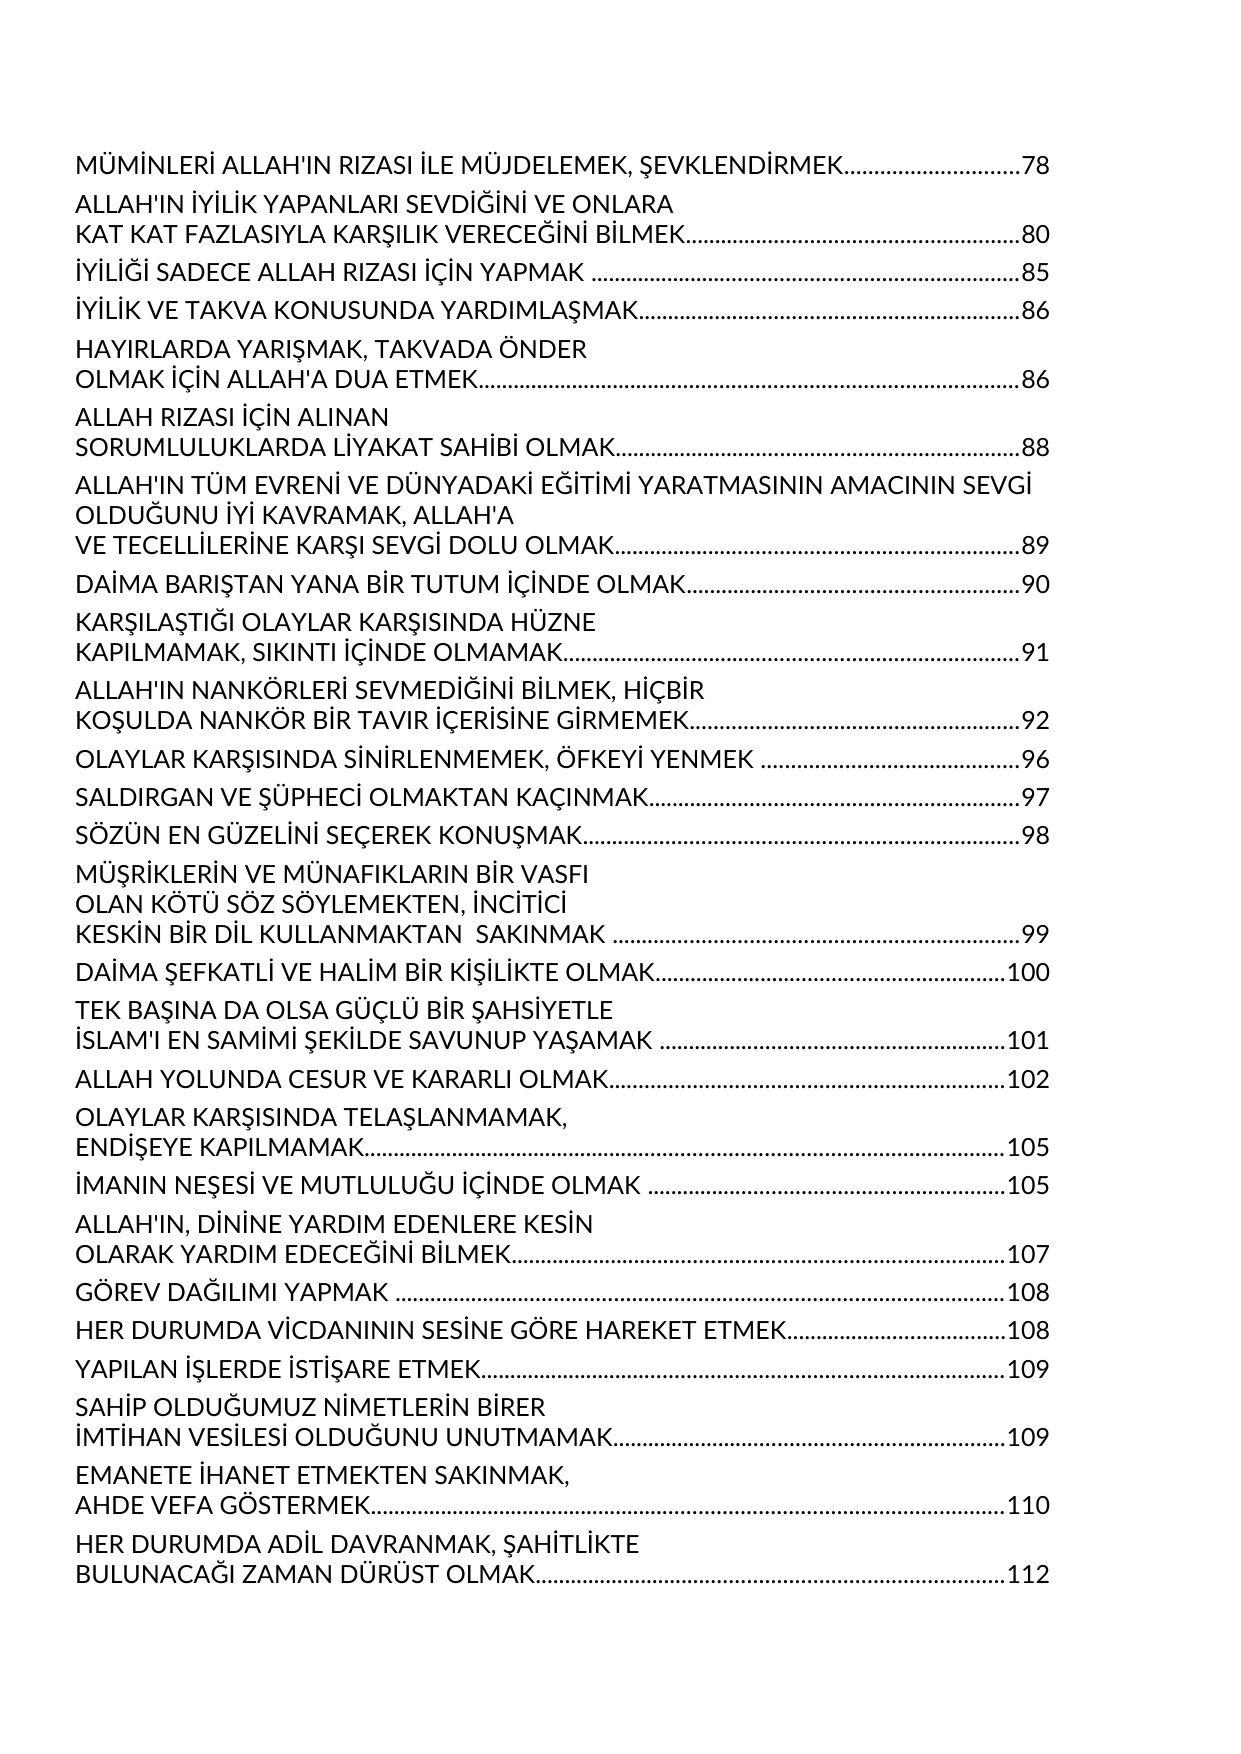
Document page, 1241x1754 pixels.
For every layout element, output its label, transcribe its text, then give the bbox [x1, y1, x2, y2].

subtitle SÖZÜN EN GÜZELİNİ SEÇEREK KONUŞMAK 98 [75, 820, 1165, 850]
subtitle ALLAH RIZASI İÇİN ALINAN SORUMLULUKLARDA LİYAKAT SAHİBİ OLMAK 88 [75, 402, 1165, 462]
subtitle İMANIN NEŞESİ VE MUTLULUĞU İÇİNDE OLMAK 105 [75, 1170, 1165, 1200]
subtitle HAYIRLARDA YARIŞMAK, TAKVADA ÖNDER OLMAK İÇİN ALLAH'A DUA ETMEK 86 [75, 333, 1165, 393]
subtitle MÜMİNLERİ ALLAH'IN RIZASI İLE MÜJDELEMEK, ŞEVKLENDİRMEK 78 [75, 150, 1165, 180]
subtitle EMANETE İHANET ETMEKTEN SAKINMAK, AHDE VEFA GÖSTERMEK 110 [75, 1460, 1165, 1520]
subtitle SAHİP OLDUĞUMUZ NİMETLERİN BİRER İMTİHAN VESİLESİ OLDUĞUNU UNUTMAMAK 109 [75, 1392, 1165, 1452]
subtitle ALLAH'IN NANKÖRLERİ SEVMEDİĞİNİ BİLMEK, HİÇBİR KOŞULDA NANKÖR BİR TAVIR İÇERİSİNE GİRMEMEK 92 [75, 675, 1165, 735]
subtitle YAPILAN İŞLERDE İSTİŞARE ETMEK 109 [75, 1353, 1165, 1383]
subtitle TEK BAŞINA DA OLSA GÜÇLÜ BİR ŞAHSİYETLE İSLAM'I EN SAMİMİ ŞEKİLDE SAVUNUP YAŞAMAK 101 [75, 995, 1165, 1055]
subtitle DAİMA ŞEFKATLİ VE HALİM BİR KİŞİLİKTE OLMAK 100 [75, 957, 1165, 987]
subtitle İYİLİĞİ SADECE ALLAH RIZASI İÇİN YAPMAK 85 [75, 257, 1165, 287]
subtitle OLAYLAR KARŞISINDA SİNİRLENMEMEK, ÖFKEYİ YENMEK 96 [75, 743, 1165, 773]
subtitle MÜŞRİKLERİN VE MÜNAFIKLARIN BİR VASFI OLAN KÖTÜ SÖZ SÖYLEMEKTEN, İNCİTİCİ KESKİN BİR DİL KULLANMAKTAN SAKINMAK 99 [75, 858, 1165, 948]
subtitle İYİLİK VE TAKVA KONUSUNDA YARDIMLAŞMAK 86 [75, 295, 1165, 325]
subtitle ALLAH'IN İYİLİK YAPANLARI SEVDİĞİNİ VE ONLARA KAT KAT FAZLASIYLA KARŞILIK VERECEĞİNİ BİLMEK 80 [75, 188, 1165, 248]
subtitle OLAYLAR KARŞISINDA TELAŞLANMAMAK, ENDİŞEYE KAPILMAMAK 105 [75, 1102, 1165, 1162]
subtitle GÖREV DAĞILIMI YAPMAK 108 [75, 1277, 1165, 1307]
subtitle KARŞILAŞTIĞI OLAYLAR KARŞISINDA HÜZNE KAPILMAMAK, SIKINTI İÇİNDE OLMAMAK 91 [75, 607, 1165, 667]
subtitle DAİMA BARIŞTAN YANA BİR TUTUM İÇİNDE OLMAK 90 [75, 568, 1165, 598]
subtitle HER DURUMDA VİCDANININ SESİNE GÖRE HAREKET ETMEK 108 [75, 1315, 1165, 1345]
subtitle SALDIRGAN VE ŞÜPHECİ OLMAKTAN KAÇINMAK 97 [75, 782, 1165, 812]
subtitle ALLAH'IN, DİNİNE YARDIM EDENLERE KESİN OLARAK YARDIM EDECEĞİNİ BİLMEK 107 [75, 1208, 1165, 1268]
subtitle ALLAH'IN TÜM EVRENİ VE DÜNYADAKİ EĞİTİMİ YARATMASININ AMACININ SEVGİ OLDUĞUNU İYİ KAVRAMAK, ALLAH'A VE TECELLİLERİNE KARŞI SEVGİ DOLU OLMAK 89 [75, 470, 1165, 560]
subtitle ALLAH YOLUNDA CESUR VE KARARLI OLMAK 102 [75, 1063, 1165, 1093]
subtitle HER DURUMDA ADİL DAVRANMAK, ŞAHİTLİKTE BULUNACAĞI ZAMAN DÜRÜST OLMAK 112 [75, 1528, 1165, 1588]
